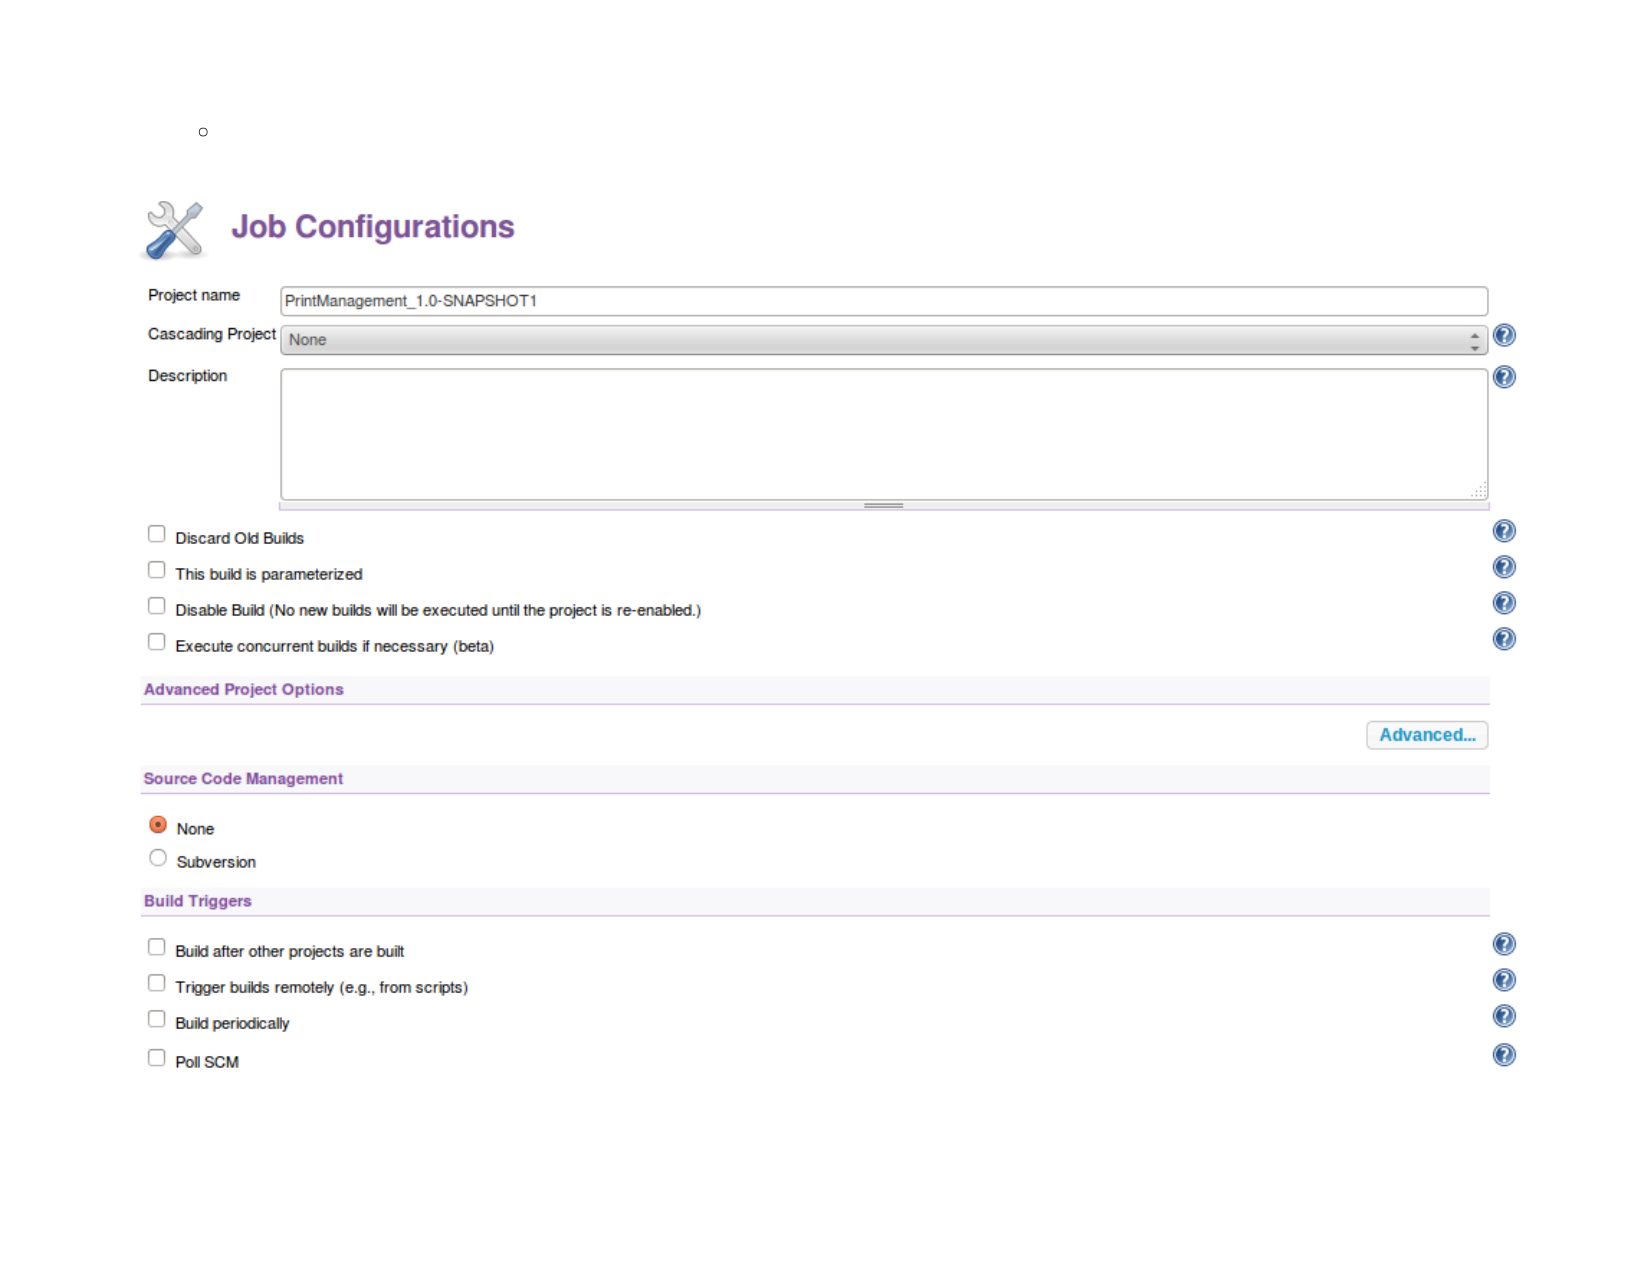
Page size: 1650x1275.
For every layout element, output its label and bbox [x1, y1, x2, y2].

picture [118, 200, 1532, 1078]
